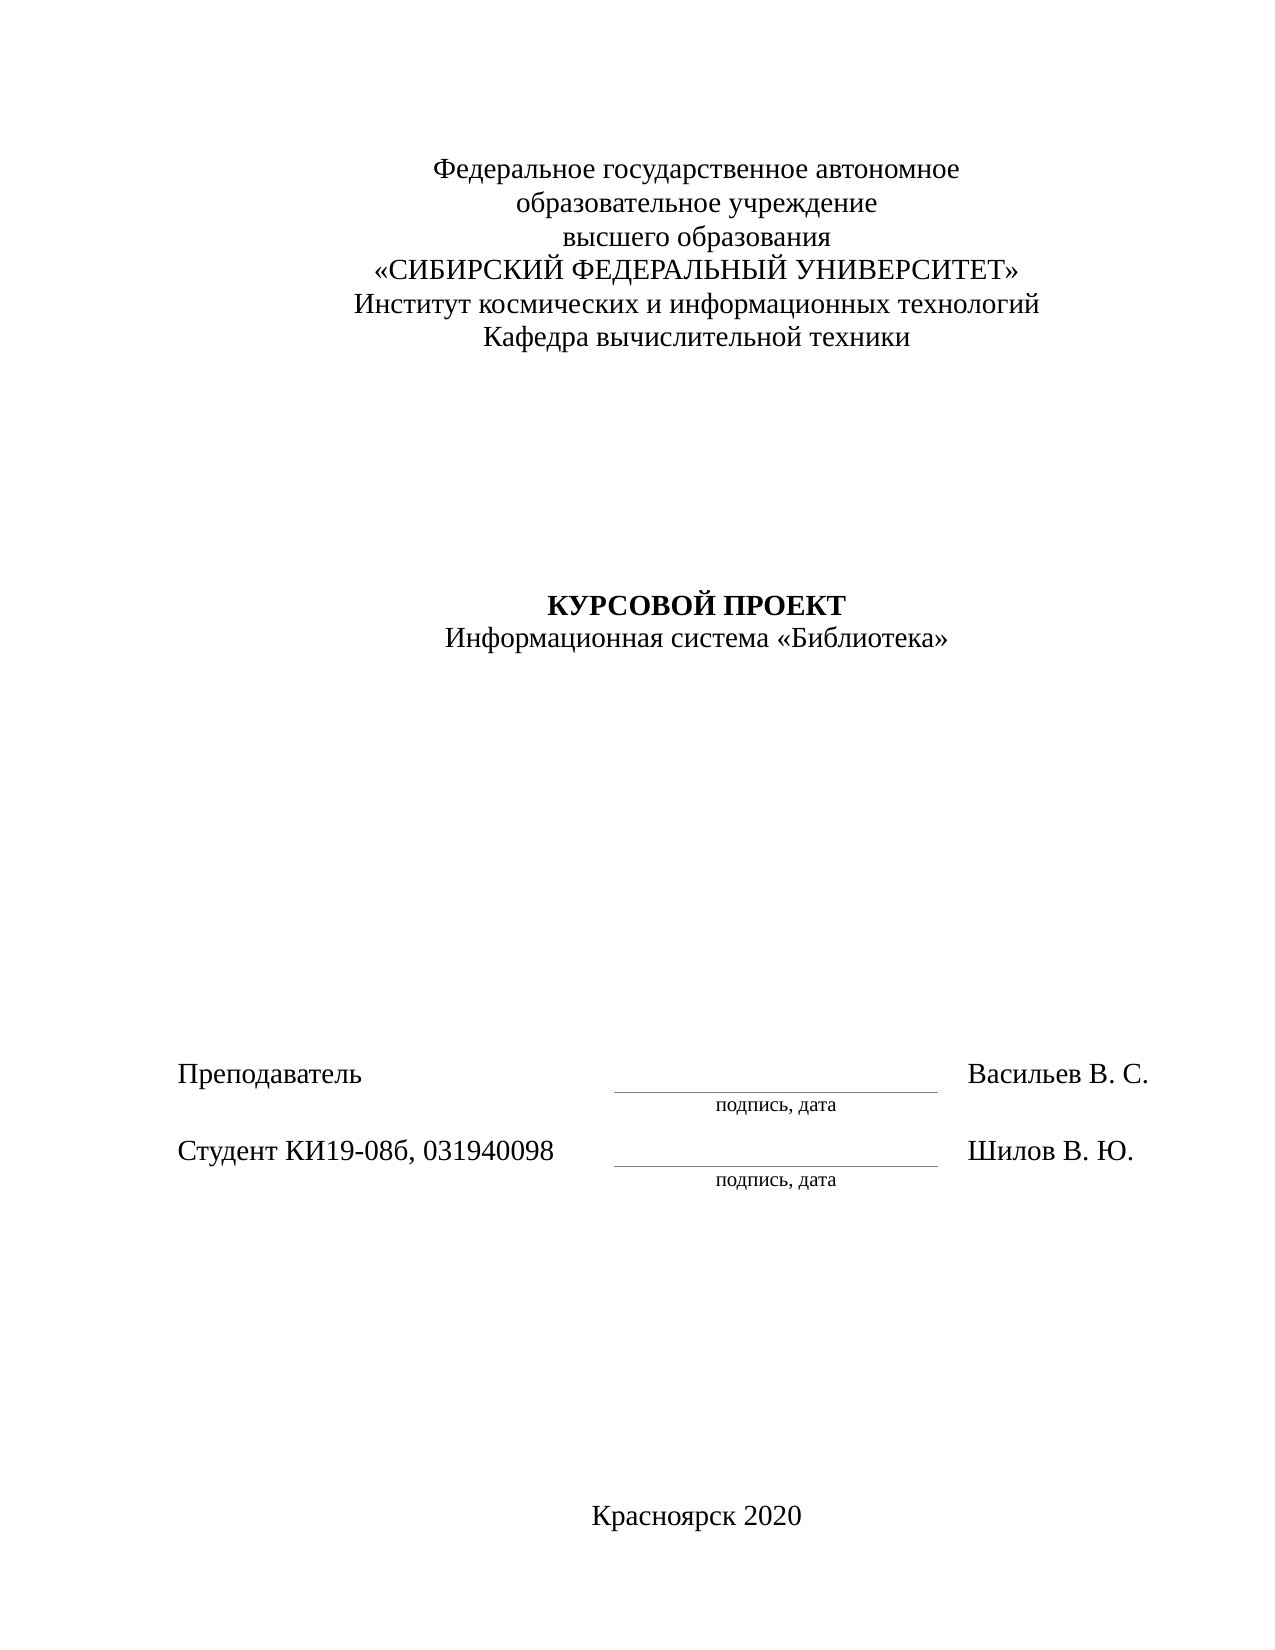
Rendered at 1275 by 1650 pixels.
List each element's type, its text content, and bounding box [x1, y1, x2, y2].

text Федеральное государственное автономное [177, 152, 1216, 185]
table_cell подпись, дата [614, 1093, 938, 1133]
text Информационная система «Библиотека» [177, 621, 1216, 654]
text Институт космических и информационных технологий [177, 286, 1216, 319]
text образовательное учреждение [177, 185, 1216, 219]
table_cell [177, 1092, 614, 1133]
table_cell [938, 1167, 1216, 1200]
table_cell Шилов В. Ю. [938, 1133, 1216, 1167]
table_header Преподаватель [177, 1057, 614, 1092]
table_header Васильев В. С. [938, 1057, 1216, 1092]
text КУРСОВОЙ ПРОЕКТ [177, 588, 1216, 621]
table_cell подпись, дата [614, 1167, 938, 1200]
text Кафедра вычислительной техники [177, 319, 1216, 353]
text высшего образования [177, 219, 1216, 252]
table_header [614, 1057, 938, 1092]
table_cell Студент КИ19-08б, 031940098 [177, 1133, 614, 1167]
table_cell [938, 1092, 1216, 1133]
table_cell [614, 1133, 938, 1166]
text «СИБИРСКИЙ ФЕДЕРАЛЬНЫЙ УНИВЕРСИТЕТ» [177, 252, 1216, 286]
table_cell [177, 1167, 614, 1200]
